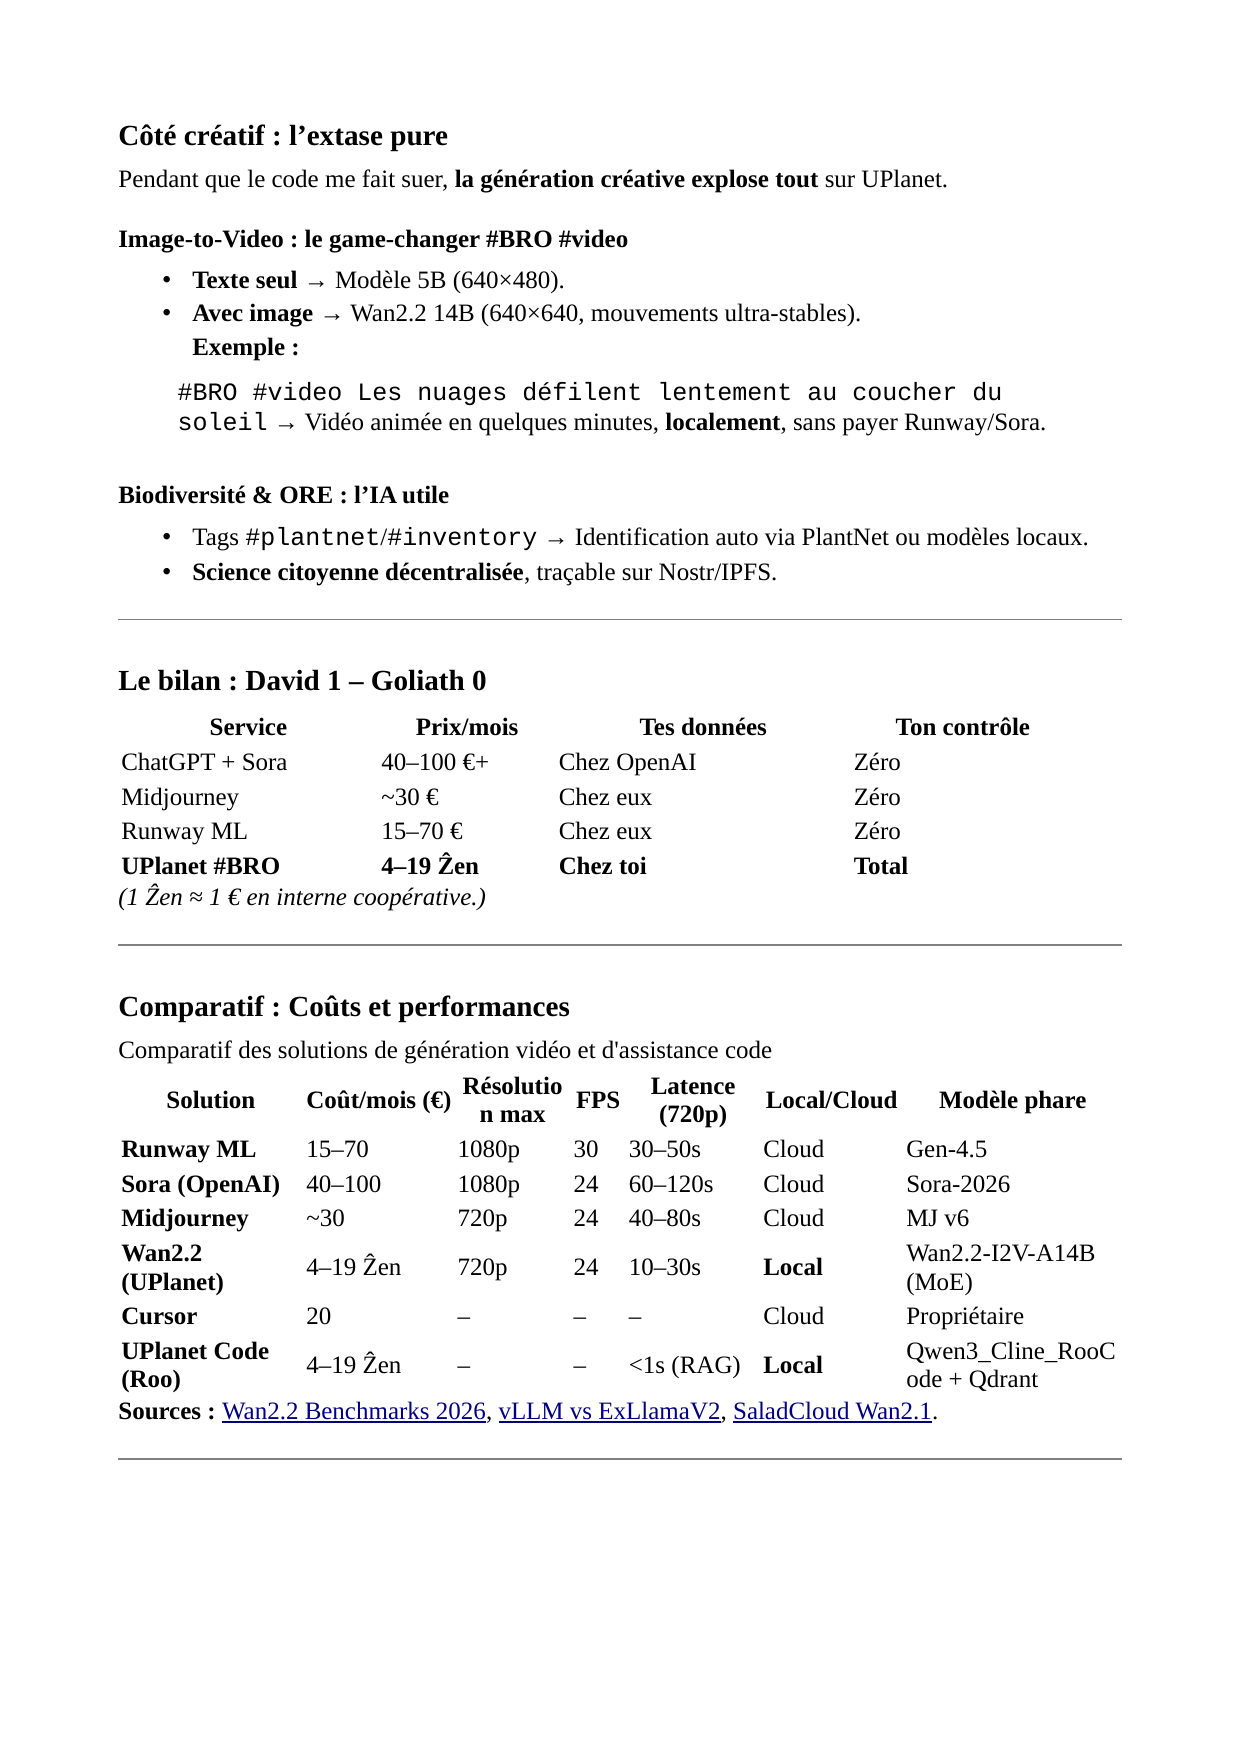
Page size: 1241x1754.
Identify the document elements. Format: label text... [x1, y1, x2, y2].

table_cell – [454, 1298, 570, 1333]
table_header Latence (720p) [626, 1068, 760, 1131]
table_header Tes données [556, 710, 851, 744]
table_cell – [570, 1333, 626, 1396]
list Texte seul → Modèle 5B (640×480). [162, 266, 1122, 294]
text Sources : Wan2.2 Benchmarks 2026, vLLM vs ExLlamaV2, SaladCloud Wan2.1. [118, 1396, 1122, 1425]
table_cell Wan2.2 (UPlanet) [118, 1235, 303, 1298]
table_cell Sora-2026 [903, 1166, 1122, 1200]
table_cell Cloud [760, 1166, 903, 1200]
list Tags #plantnet/#inventory → Identification auto via PlantNet ou modèles locaux. [162, 522, 1122, 552]
table_cell UPlanet #BRO [118, 848, 378, 882]
list Avec image → Wan2.2 14B (640×640, mouvements ultra-stables). Exemple : [162, 298, 1122, 360]
table_cell – [454, 1333, 570, 1396]
table_cell Chez eux [556, 813, 851, 848]
table_cell Zéro [851, 813, 1074, 848]
table_cell Cloud [760, 1200, 903, 1235]
subtitle Image-to-Video : le game-changer #BRO #video [118, 224, 1122, 253]
table_cell Midjourney [118, 1200, 303, 1235]
table_header Prix/mois [378, 710, 556, 744]
text Pendant que le code me fait suer, la génération créative explose tout sur UPlanet. [118, 164, 1122, 193]
table_header Coût/mois (€) [303, 1068, 454, 1131]
table_cell Chez toi [556, 848, 851, 882]
table_cell 40–80s [626, 1200, 760, 1235]
table_cell Local [760, 1333, 903, 1396]
table_cell 24 [570, 1200, 626, 1235]
table_header Résolution max [454, 1068, 570, 1131]
table_cell ~30 [303, 1200, 454, 1235]
table_header Ton contrôle [851, 710, 1074, 744]
subtitle Comparatif : Coûts et performances [118, 989, 1122, 1022]
table_cell 1080p [454, 1166, 570, 1200]
list Science citoyenne décentralisée, traçable sur Nostr/IPFS. [162, 557, 1122, 586]
table_header Service [118, 710, 378, 744]
table_cell Gen-4.5 [903, 1131, 1122, 1166]
table_cell 30 [570, 1131, 626, 1166]
table_cell 1080p [454, 1131, 570, 1166]
table_header FPS [570, 1068, 626, 1131]
table_cell 40–100 [303, 1166, 454, 1200]
table_cell Qwen3_Cline_RooCode + Qdrant [903, 1333, 1122, 1396]
table_cell Total [851, 848, 1074, 882]
text #BRO #video Les nuages défilent lentement au coucher du soleil → Vidéo animée en quelques minutes, localement, sans payer Runway/Sora. [177, 379, 1063, 438]
table_cell 24 [570, 1166, 626, 1200]
table_cell 24 [570, 1235, 626, 1298]
table_header Local/Cloud [760, 1068, 903, 1131]
table_header Modèle phare [903, 1068, 1122, 1131]
table_cell Runway ML [118, 813, 378, 848]
table_cell Wan2.2-I2V-A14B (MoE) [903, 1235, 1122, 1298]
subtitle Le bilan : David 1 – Goliath 0 [118, 663, 1122, 697]
table_cell 15–70 € [378, 813, 556, 848]
table_cell UPlanet Code (Roo) [118, 1333, 303, 1396]
table_cell – [570, 1298, 626, 1333]
table_cell Midjourney [118, 779, 378, 813]
table_cell 10–30s [626, 1235, 760, 1298]
table_cell Chez eux [556, 779, 851, 813]
table_cell Zéro [851, 779, 1074, 813]
table_cell Chez OpenAI [556, 744, 851, 779]
table_cell MJ v6 [903, 1200, 1122, 1235]
table_cell <1s (RAG) [626, 1333, 760, 1396]
table_header Solution [118, 1068, 303, 1131]
text Comparatif des solutions de génération vidéo et d'assistance code [118, 1035, 1122, 1064]
table_cell Propriétaire [903, 1298, 1122, 1333]
table_cell 4–19 Ẑen [378, 848, 556, 882]
subtitle Côté créatif : l’extase pure 🚀 [118, 118, 1122, 152]
table_cell Zéro [851, 744, 1074, 779]
table_cell 720p [454, 1200, 570, 1235]
text (1 Ẑen ≈ 1 € en interne coopérative.) [118, 882, 1122, 911]
table_cell Sora (OpenAI) [118, 1166, 303, 1200]
table_cell Cloud [760, 1298, 903, 1333]
table_cell Cloud [760, 1131, 903, 1166]
table_cell 720p [454, 1235, 570, 1298]
table_cell 20 [303, 1298, 454, 1333]
table_cell 40–100 €+ [378, 744, 556, 779]
table_cell 60–120s [626, 1166, 760, 1200]
table_cell 4–19 Ẑen [303, 1235, 454, 1298]
subtitle Biodiversité & ORE : l’IA utile [118, 480, 1122, 509]
table_cell 15–70 [303, 1131, 454, 1166]
table_cell 30–50s [626, 1131, 760, 1166]
table_cell – [626, 1298, 760, 1333]
table_cell ~30 € [378, 779, 556, 813]
table_cell ChatGPT + Sora [118, 744, 378, 779]
table_cell Runway ML [118, 1131, 303, 1166]
table_cell Local [760, 1235, 903, 1298]
table_cell Cursor [118, 1298, 303, 1333]
table_cell 4–19 Ẑen [303, 1333, 454, 1396]
